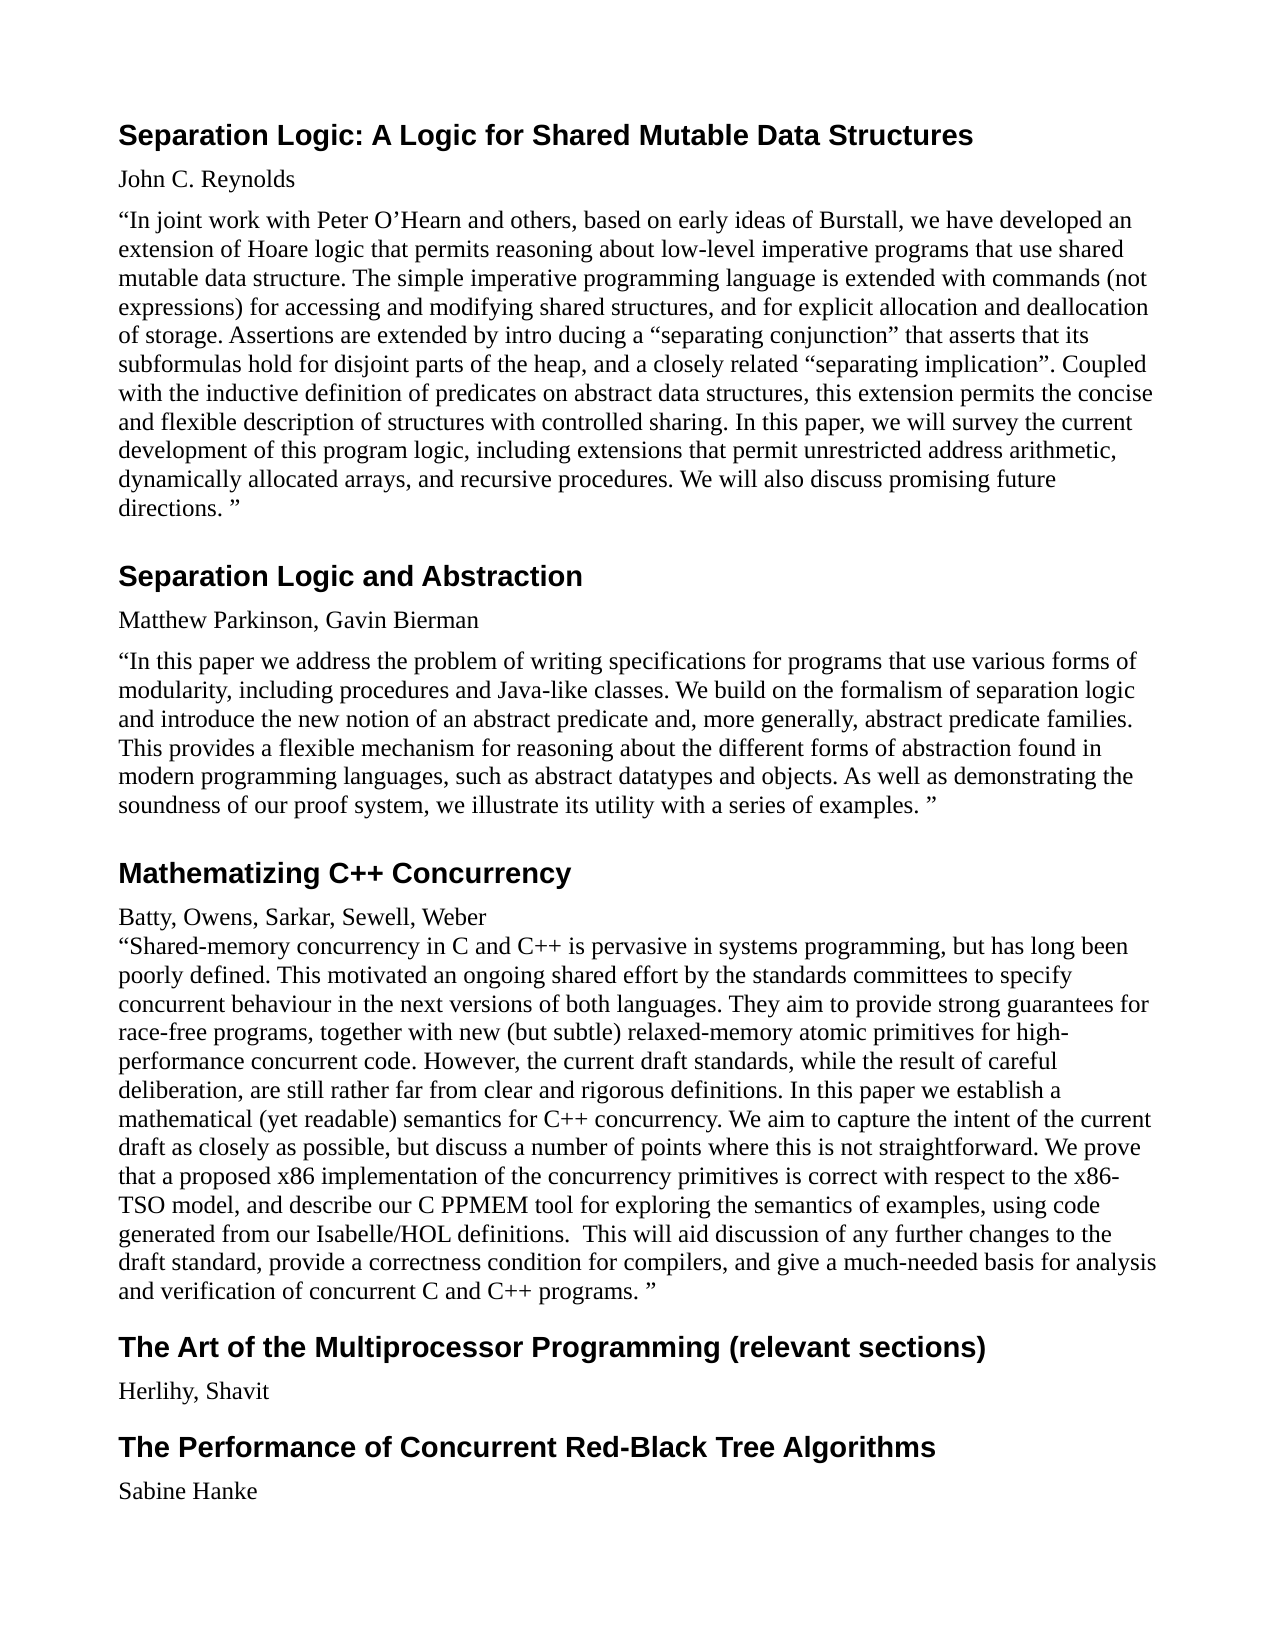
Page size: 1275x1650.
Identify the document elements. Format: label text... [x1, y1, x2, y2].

text “Shared-memory concurrency in C and C++ is pervasive in systems programming, but has long been poorly defined. This motivated an ongoing shared effort by the standards committees to specify concurrent behaviour in the next versions of both languages. They aim to provide strong guarantees for race-free programs, together with new (but subtle) relaxed-memory atomic primitives for high- performance concurrent code. However, the current draft standards, while the result of careful deliberation, are still rather far from clear and rigorous definitions. In this paper we establish a mathematical (yet readable) semantics for C++ concurrency. We aim to capture the intent of the current draft as closely as possible, but discuss a number of points where this is not straightforward. We prove that a proposed x86 implementation of the concurrency primitives is correct with respect to the x86-TSO model, and describe our C PPMEM tool for exploring the semantics of examples, using code generated from our Isabelle/HOL definitions. This will aid discussion of any further changes to the draft standard, provide a correctness condition for compilers, and give a much-needed basis for analysis and verification of concurrent C and C++ programs. ” [118, 931, 1157, 1305]
text Batty, Owens, Sarkar, Sewell, Weber [118, 902, 1157, 931]
text John C. Reynolds [118, 164, 1157, 193]
text “In this paper we address the problem of writing specifications for programs that use various forms of modularity, including procedures and Java-like classes. We build on the formalism of separation logic and introduce the new notion of an abstract predicate and, more generally, abstract predicate families. This provides a flexible mechanism for reasoning about the different forms of abstraction found in modern programming languages, such as abstract datatypes and objects. As well as demonstrating the soundness of our proof system, we illustrate its utility with a series of examples. ” [118, 646, 1157, 819]
subtitle Separation Logic and Abstraction [118, 559, 1157, 593]
text Herlihy, Shavit [118, 1376, 1157, 1405]
text Sabine Hanke [118, 1476, 1157, 1504]
subtitle The Art of the Multiprocessor Programming (relevant sections) [118, 1330, 1157, 1363]
subtitle Separation Logic: A Logic for Shared Mutable Data Structures [118, 118, 1157, 152]
text “In joint work with Peter O’Hearn and others, based on early ideas of Burstall, we have developed an extension of Hoare logic that permits reasoning about low-level imperative programs that use shared mutable data structure. The simple imperative programming language is extended with commands (not expressions) for accessing and modifying shared structures, and for explicit allocation and deallocation of storage. Assertions are extended by intro ducing a “separating conjunction” that asserts that its subformulas hold for disjoint parts of the heap, and a closely related “separating implication”. Coupled with the inductive definition of predicates on abstract data structures, this extension permits the concise and flexible description of structures with controlled sharing. In this paper, we will survey the current development of this program logic, including extensions that permit unrestricted address arithmetic, dynamically allocated arrays, and recursive procedures. We will also discuss promising future directions. ” [118, 205, 1157, 522]
subtitle The Performance of Concurrent Red-Black Tree Algorithms [118, 1430, 1157, 1463]
subtitle Mathematizing C++ Concurrency [118, 856, 1157, 890]
text Matthew Parkinson, Gavin Bierman [118, 605, 1157, 634]
